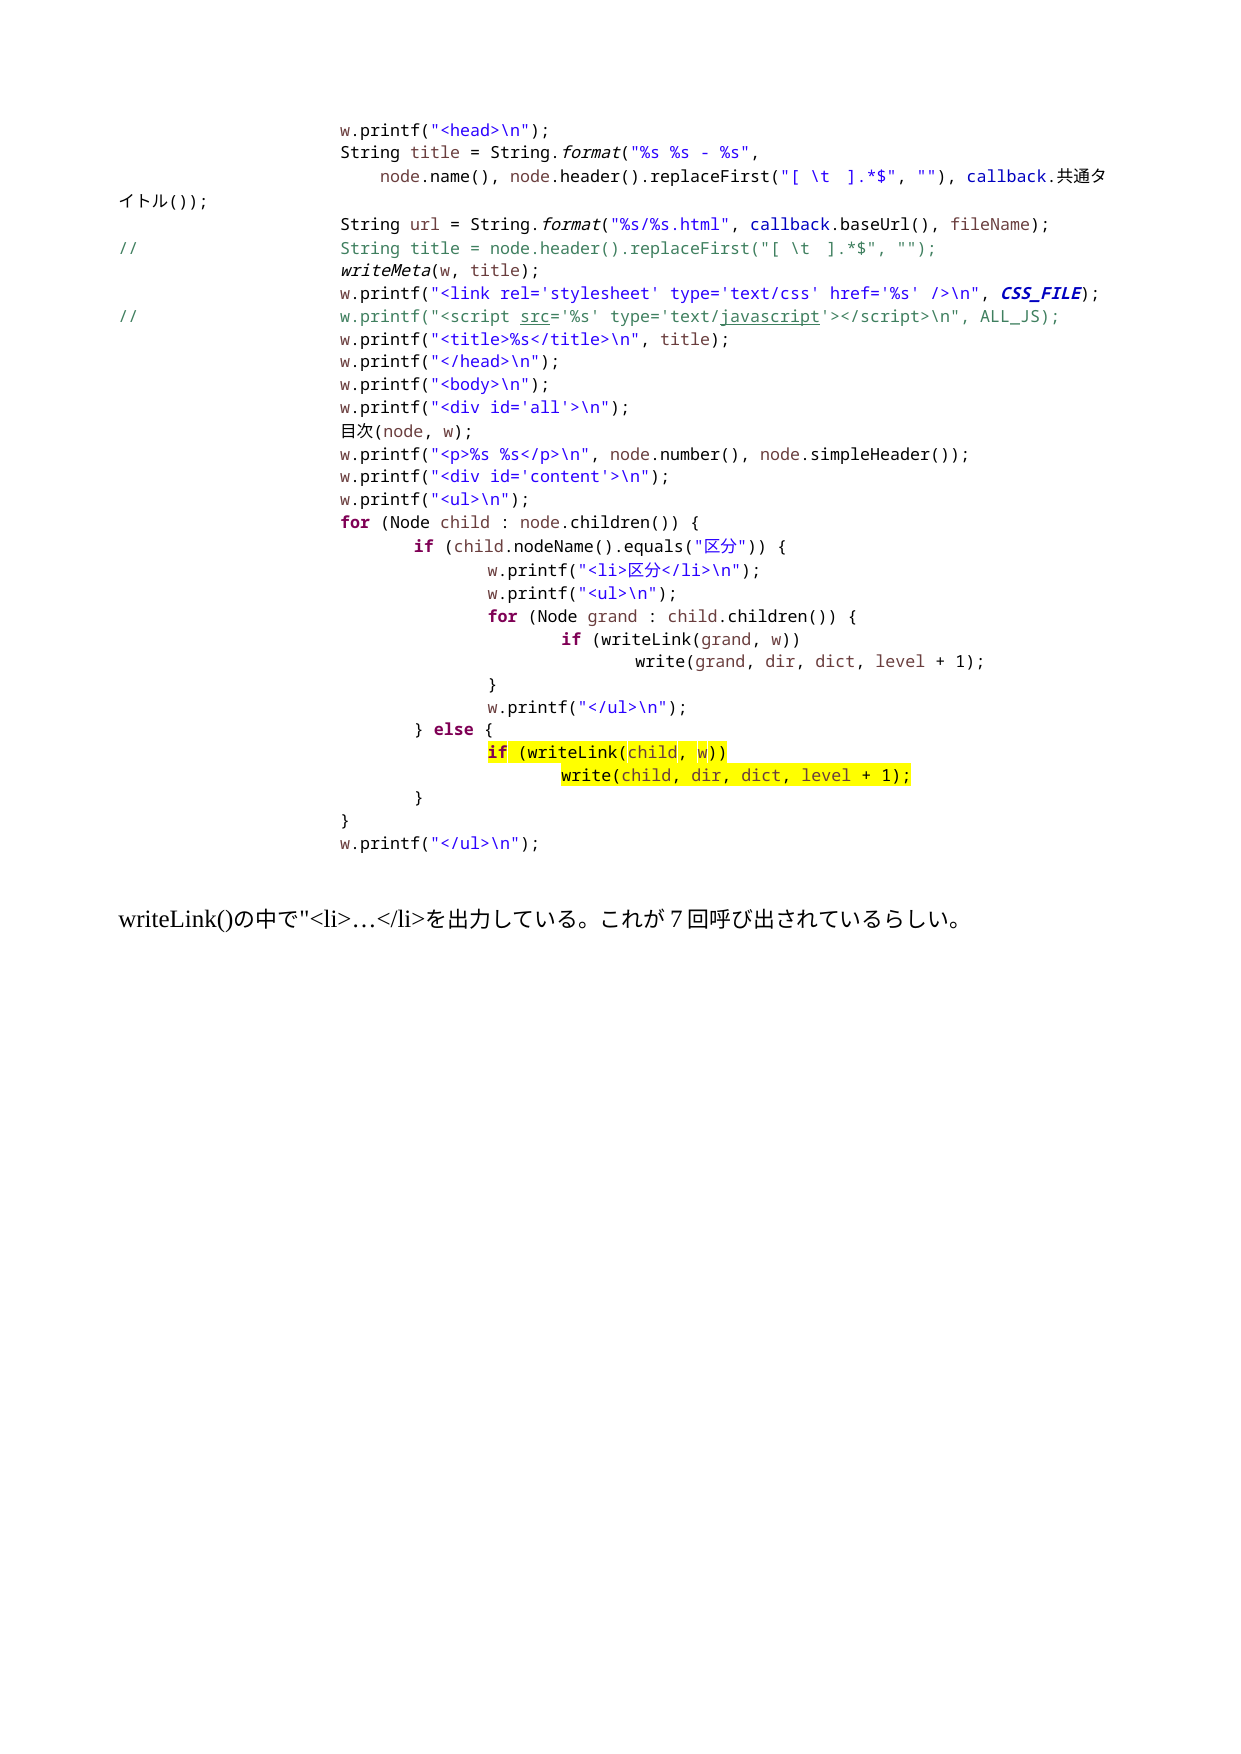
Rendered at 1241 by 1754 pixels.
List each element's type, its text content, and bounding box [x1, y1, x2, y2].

text w.printf("<title>%s</title>\n", title); [118, 327, 1122, 350]
text w.printf("</ul>\n"); [118, 831, 1122, 854]
text if (writeLink(child, w)) [118, 741, 1122, 763]
text String title = String.format("%s %s - %s", [118, 141, 1122, 163]
text w.printf("</ul>\n"); [118, 695, 1122, 718]
text w.printf("<link rel='stylesheet' type='text/css' href='%s' />\n", CSS_FILE); [118, 282, 1122, 304]
text } else { [118, 718, 1122, 741]
text write(child, dir, dict, level + 1); [118, 763, 1122, 786]
text w.printf("<div id='content'>\n"); [118, 465, 1122, 488]
text } [118, 786, 1122, 809]
text if (child.nodeName().equals("区分")) { [118, 533, 1122, 557]
text } [118, 672, 1122, 695]
text } [118, 809, 1122, 831]
text w.printf("<head>\n"); [118, 118, 1122, 141]
text w.printf("<div id='all'>\n"); [118, 395, 1122, 418]
text 目次(node, w); [118, 418, 1122, 442]
text node.name(), node.header().replaceFirst("[ \t ].*$", ""), callback.共通タイトル()); [118, 163, 1122, 212]
text String url = String.format("%s/%s.html", callback.baseUrl(), fileName); [118, 212, 1122, 235]
text for (Node child : node.children()) { [118, 510, 1122, 533]
text w.printf("<body>\n"); [118, 373, 1122, 395]
text if (writeLink(grand, w)) [118, 627, 1122, 650]
text writeLink()の中で"<li>…</li>を出力している。これが7回呼び出されているらしい。 [118, 902, 1122, 933]
text // String title = node.header().replaceFirst("[ \t ].*$", ""); [118, 235, 1122, 259]
text w.printf("<ul>\n"); [118, 488, 1122, 510]
text w.printf("<p>%s %s</p>\n", node.number(), node.simpleHeader()); [118, 442, 1122, 465]
text writeMeta(w, title); [118, 259, 1122, 282]
text // w.printf("<script src='%s' type='text/javascript'></script>\n", ALL_JS); [118, 304, 1122, 327]
text w.printf("<li>区分</li>\n"); [118, 557, 1122, 582]
text w.printf("<ul>\n"); [118, 582, 1122, 604]
text for (Node grand : child.children()) { [118, 604, 1122, 627]
text write(grand, dir, dict, level + 1); [118, 650, 1122, 672]
text w.printf("</head>\n"); [118, 350, 1122, 373]
